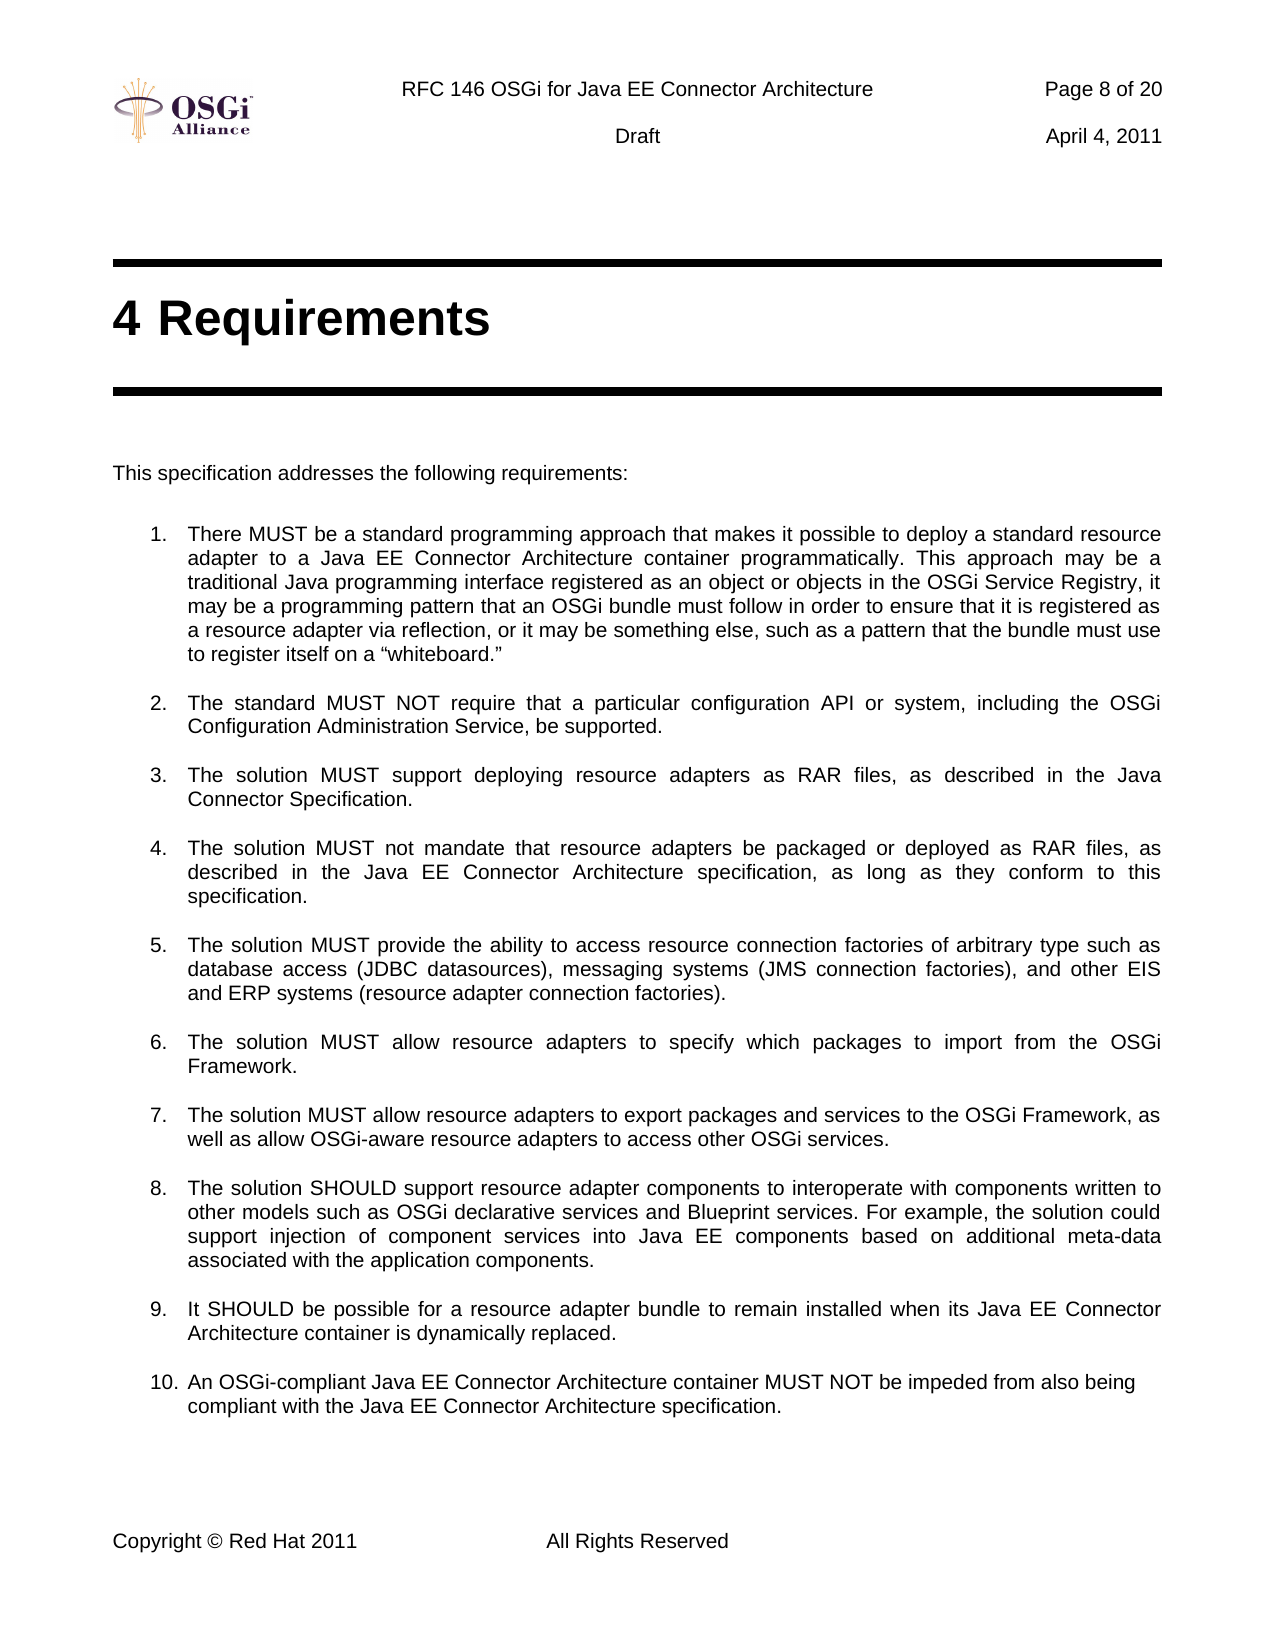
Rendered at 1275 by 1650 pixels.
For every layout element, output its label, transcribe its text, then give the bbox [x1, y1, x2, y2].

list The standard MUST NOT require that a particular configuration API or system, including the OSGi Configuration Administration Service, be supported. [150, 690, 1162, 738]
picture [114, 78, 254, 143]
list An OSGi-compliant Java EE Connector Architecture container MUST NOT be impeded from also being compliant with the Java EE Connector Architecture specification. [150, 1369, 1162, 1417]
list It SHOULD be possible for a resource adapter bundle to remain installed when its Java EE Connector Architecture container is dynamically replaced. [150, 1297, 1162, 1344]
list The solution MUST support deploying resource adapters as RAR files, as described in the Java Connector Specification. [150, 763, 1162, 811]
list The solution MUST provide the ability to access resource connection factories of arbitrary type such as database access (JDBC datasources), messaging systems (JMS connection factories), and other EIS and ERP systems (resource adapter connection factories). [150, 933, 1162, 1005]
list The solution SHOULD support resource adapter components to interoperate with components written to other models such as OSGi declarative services and Blueprint services. For example, the solution could support injection of component services into Java EE components based on additional meta-data associated with the application components. [150, 1176, 1162, 1272]
text This specification addresses the following requirements: [112, 461, 1162, 485]
list The solution MUST not mandate that resource adapters be packaged or deployed as RAR files, as described in the Java EE Connector Architecture specification, as long as they conform to this specification. [150, 836, 1162, 908]
list The solution MUST allow resource adapters to specify which packages to import from the OSGi Framework. [150, 1030, 1162, 1078]
list The solution MUST allow resource adapters to export packages and services to the OSGi Framework, as well as allow OSGi-aware resource adapters to access other OSGi services. [150, 1103, 1162, 1151]
list There MUST be a standard programming approach that makes it possible to deploy a standard resource adapter to a Java EE Connector Architecture container programmatically. This approach may be a traditional Java programming interface registered as an object or objects in the OSGi Service Registry, it may be a programming pattern that an OSGi bundle must follow in order to ensure that it is registered as a resource adapter via reflection, or it may be something else, such as a pattern that the bundle must use to register itself on a “whiteboard.” [150, 522, 1162, 665]
subtitle Requirements [112, 260, 1162, 396]
